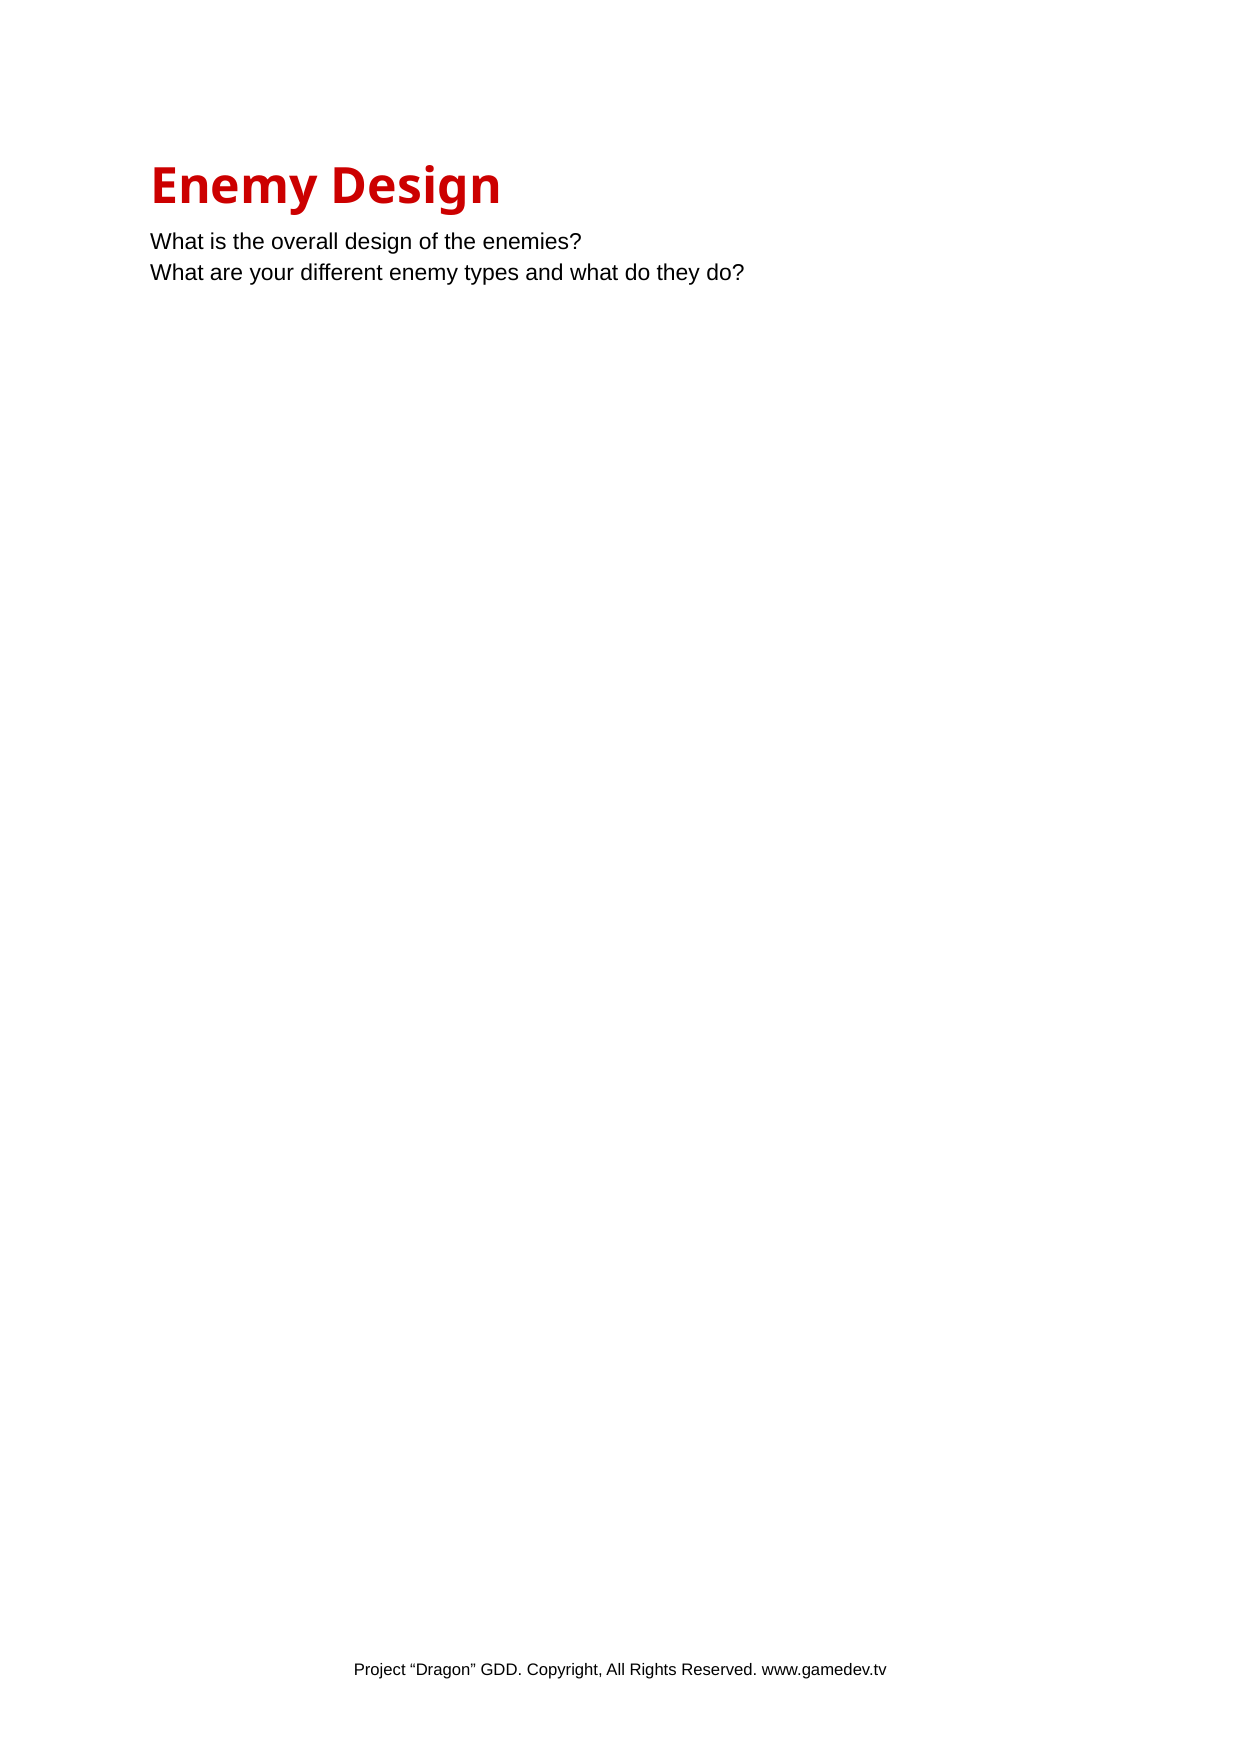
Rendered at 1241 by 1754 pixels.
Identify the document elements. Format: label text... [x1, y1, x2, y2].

text Enemy Design [150, 150, 1090, 218]
text What is the overall design of the enemies? [150, 228, 1090, 255]
text What are your different enemy types and what do they do? [150, 258, 1090, 285]
